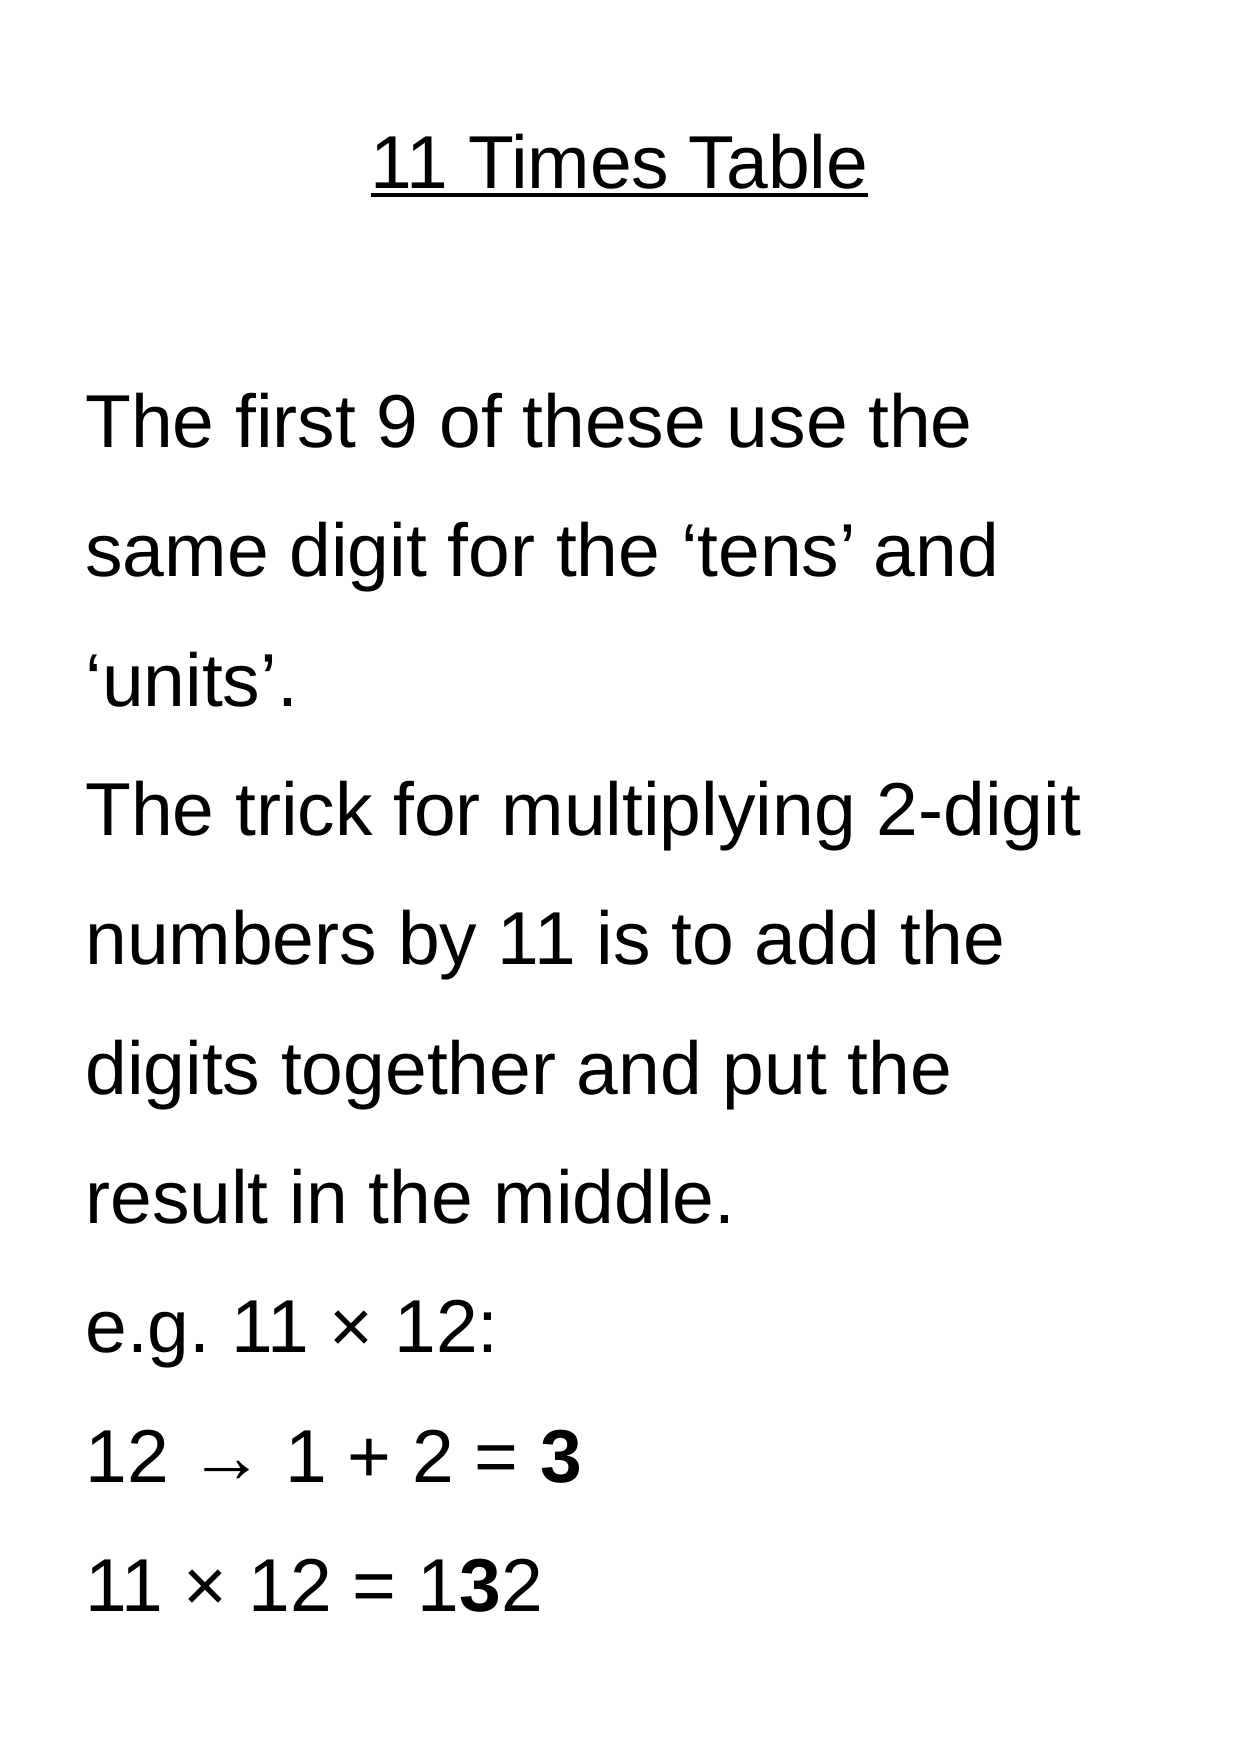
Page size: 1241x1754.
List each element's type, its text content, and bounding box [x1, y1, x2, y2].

text The trick for multiplying 2-digit numbers by 11 is to add the digits together and put the result in the middle. [85, 765, 1153, 1239]
text 12 → 1 + 2 = 3 [85, 1412, 1153, 1498]
text 11 Times Table [85, 118, 1153, 204]
text 11 × 12 = 132 [85, 1541, 1153, 1627]
text e.g. 11 × 12: [85, 1282, 1153, 1369]
text The first 9 of these use the same digit for the ‘tens’ and ‘units’. [85, 377, 1153, 722]
